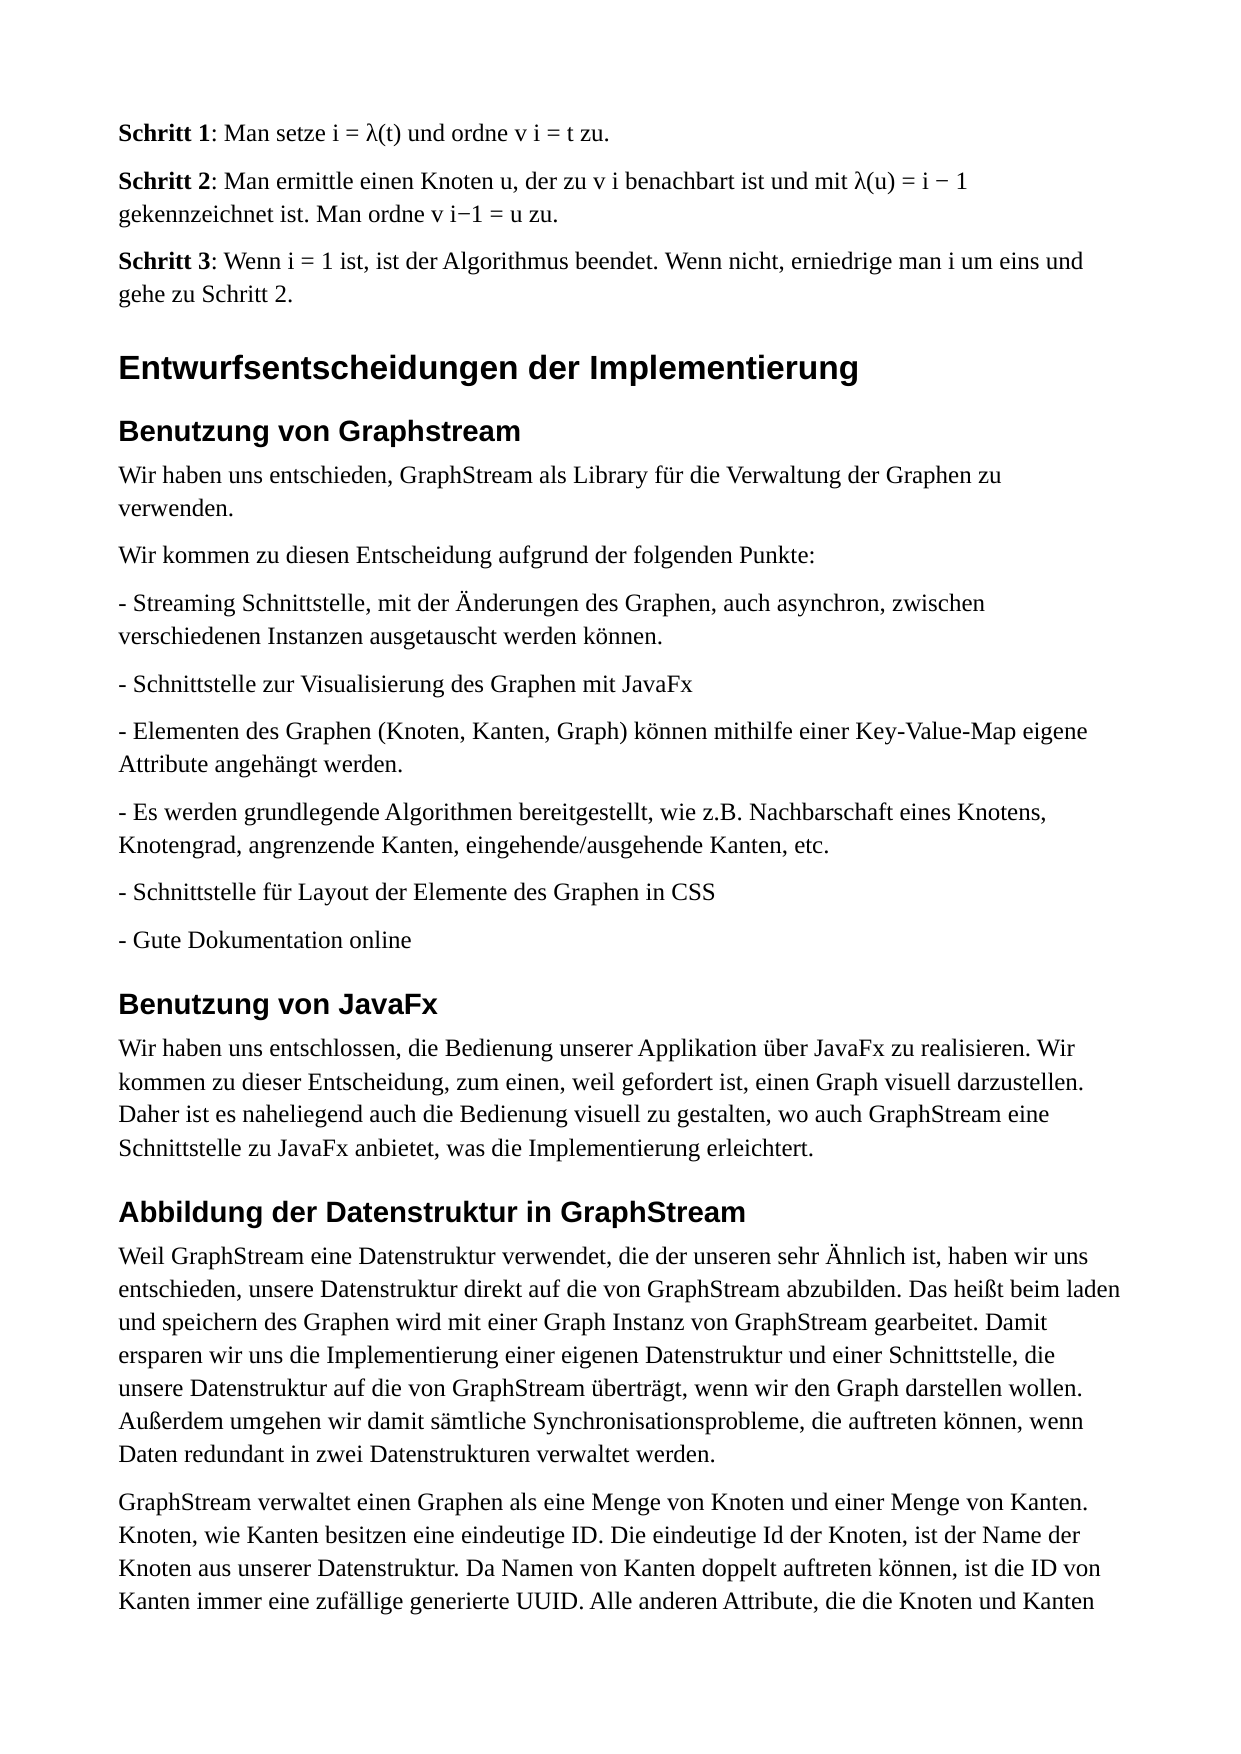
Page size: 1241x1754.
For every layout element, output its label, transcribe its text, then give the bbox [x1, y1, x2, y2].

text Wir haben uns entschlossen, die Bedienung unserer Applikation über JavaFx zu realisieren. Wir kommen zu dieser Entscheidung, zum einen, weil gefordert ist, einen Graph visuell darzustellen. Daher ist es naheliegend auch die Bedienung visuell zu gestalten, wo auch GraphStream eine Schnittstelle zu JavaFx anbietet, was die Implementierung erleichtert. [118, 1033, 1122, 1161]
text - Elementen des Graphen (Knoten, Kanten, Graph) können mithilfe einer Key-Value-Map eigene Attribute angehängt werden. [118, 716, 1122, 778]
text - Schnittstelle zur Visualisierung des Graphen mit JavaFx [118, 669, 1122, 697]
subtitle Benutzung von Graphstream [118, 413, 1122, 447]
text - Schnittstelle für Layout der Elemente des Graphen in CSS [118, 877, 1122, 906]
text Schritt 2: Man ermittle einen Knoten u, der zu v i benachbart ist und mit λ(u) = i − 1 gekennzeichnet ist. Man ordne v i−1 = u zu. [118, 166, 1122, 227]
text - Gute Dokumentation online [118, 925, 1122, 954]
text Weil GraphStream eine Datenstruktur verwendet, die der unseren sehr Ähnlich ist, haben wir uns entschieden, unsere Datenstruktur direkt auf die von GraphStream abzubilden. Das heißt beim laden und speichern des Graphen wird mit einer Graph Instanz von GraphStream gearbeitet. Damit ersparen wir uns die Implementierung einer eigenen Datenstruktur und einer Schnittstelle, die unsere Datenstruktur auf die von GraphStream überträgt, wenn wir den Graph darstellen wollen. Außerdem umgehen wir damit sämtliche Synchronisationsprobleme, die auftreten können, wenn Daten redundant in zwei Datenstrukturen verwaltet werden. [118, 1241, 1122, 1468]
text GraphStream verwaltet einen Graphen als eine Menge von Knoten und einer Menge von Kanten. Knoten, wie Kanten besitzen eine eindeutige ID. Die eindeutige Id der Knoten, ist der Name der Knoten aus unserer Datenstruktur. Da Namen von Kanten doppelt auftreten können, ist die ID von Kanten immer eine zufällige generierte UUID. Alle anderen Attribute, die die Knoten und Kanten [118, 1487, 1122, 1614]
text Schritt 3: Wenn i = 1 ist, ist der Algorithmus beendet. Wenn nicht, erniedrige man i um eins und gehe zu Schritt 2. [118, 246, 1122, 308]
subtitle Entwurfsentscheidungen der Implementierung [118, 348, 1122, 386]
subtitle Benutzung von JavaFx [118, 987, 1122, 1021]
text Wir haben uns entschieden, GraphStream als Library für die Verwaltung der Graphen zu verwenden. [118, 460, 1122, 522]
text - Streaming Schnittstelle, mit der Änderungen des Graphen, auch asynchron, zwischen verschiedenen Instanzen ausgetauscht werden können. [118, 588, 1122, 650]
text Wir kommen zu diesen Entscheidung aufgrund der folgenden Punkte: [118, 540, 1122, 569]
subtitle Abbildung der Datenstruktur in GraphStream [118, 1195, 1122, 1228]
text - Es werden grundlegende Algorithmen bereitgestellt, wie z.B. Nachbarschaft eines Knotens, Knotengrad, angrenzende Kanten, eingehende/ausgehende Kanten, etc. [118, 797, 1122, 859]
text Schritt 1: Man setze i = λ(t) und ordne v i = t zu. [118, 118, 1122, 147]
